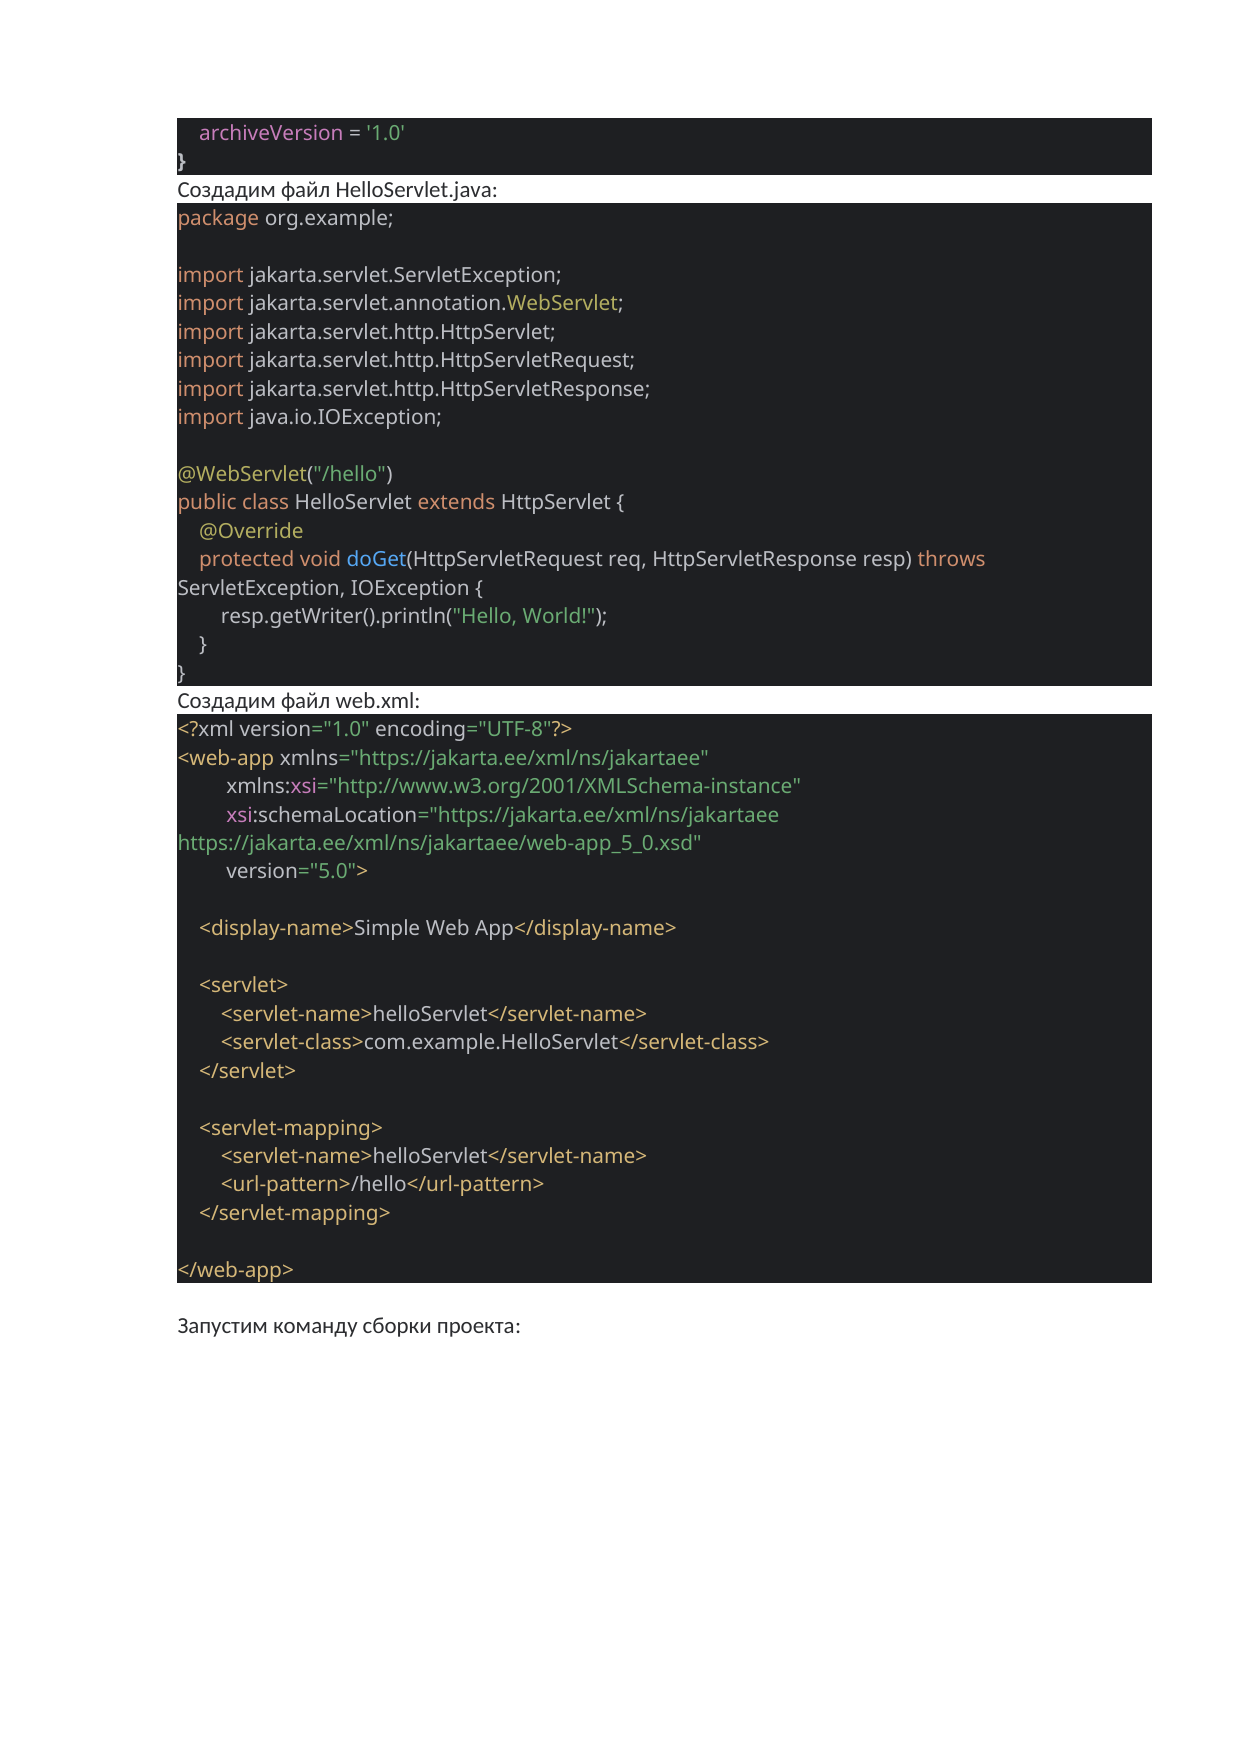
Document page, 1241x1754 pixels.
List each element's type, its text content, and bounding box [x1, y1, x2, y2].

text Создадим файл HelloServlet.java: [177, 175, 1152, 203]
text Создадим файл web.xml: [177, 686, 1152, 714]
text archiveVersion = '1.0' } [177, 118, 1152, 175]
text package org.example; import jakarta.servlet.ServletException; import jakarta.servlet.annotation.WebServlet; import jakarta.servlet.http.HttpServlet; import jakarta.servlet.http.HttpServletRequest; import jakarta.servlet.http.HttpServletResponse; import java.io.IOException; @WebServlet("/hello") public class HelloServlet extends HttpServlet { @Override protected void doGet(HttpServletRequest req, HttpServletResponse resp) throws ServletException, IOException { resp.getWriter().println("Hello, World!"); } } [177, 203, 1152, 686]
text <?xml version="1.0" encoding="UTF-8"?> <web-app xmlns="https://jakarta.ee/xml/ns/jakartaee" xmlns:xsi="http://www.w3.org/2001/XMLSchema-instance" xsi:schemaLocation="https://jakarta.ee/xml/ns/jakartaee https://jakarta.ee/xml/ns/jakartaee/web-app_5_0.xsd" version="5.0"> <display-name>Simple Web App</display-name> <servlet> <servlet-name>helloServlet</servlet-name> <servlet-class>com.example.HelloServlet</servlet-class> </servlet> <servlet-mapping> <servlet-name>helloServlet</servlet-name> <url-pattern>/hello</url-pattern> </servlet-mapping> </web-app> [177, 714, 1152, 1283]
text Запустим команду сборки проекта: [177, 1311, 1152, 1339]
